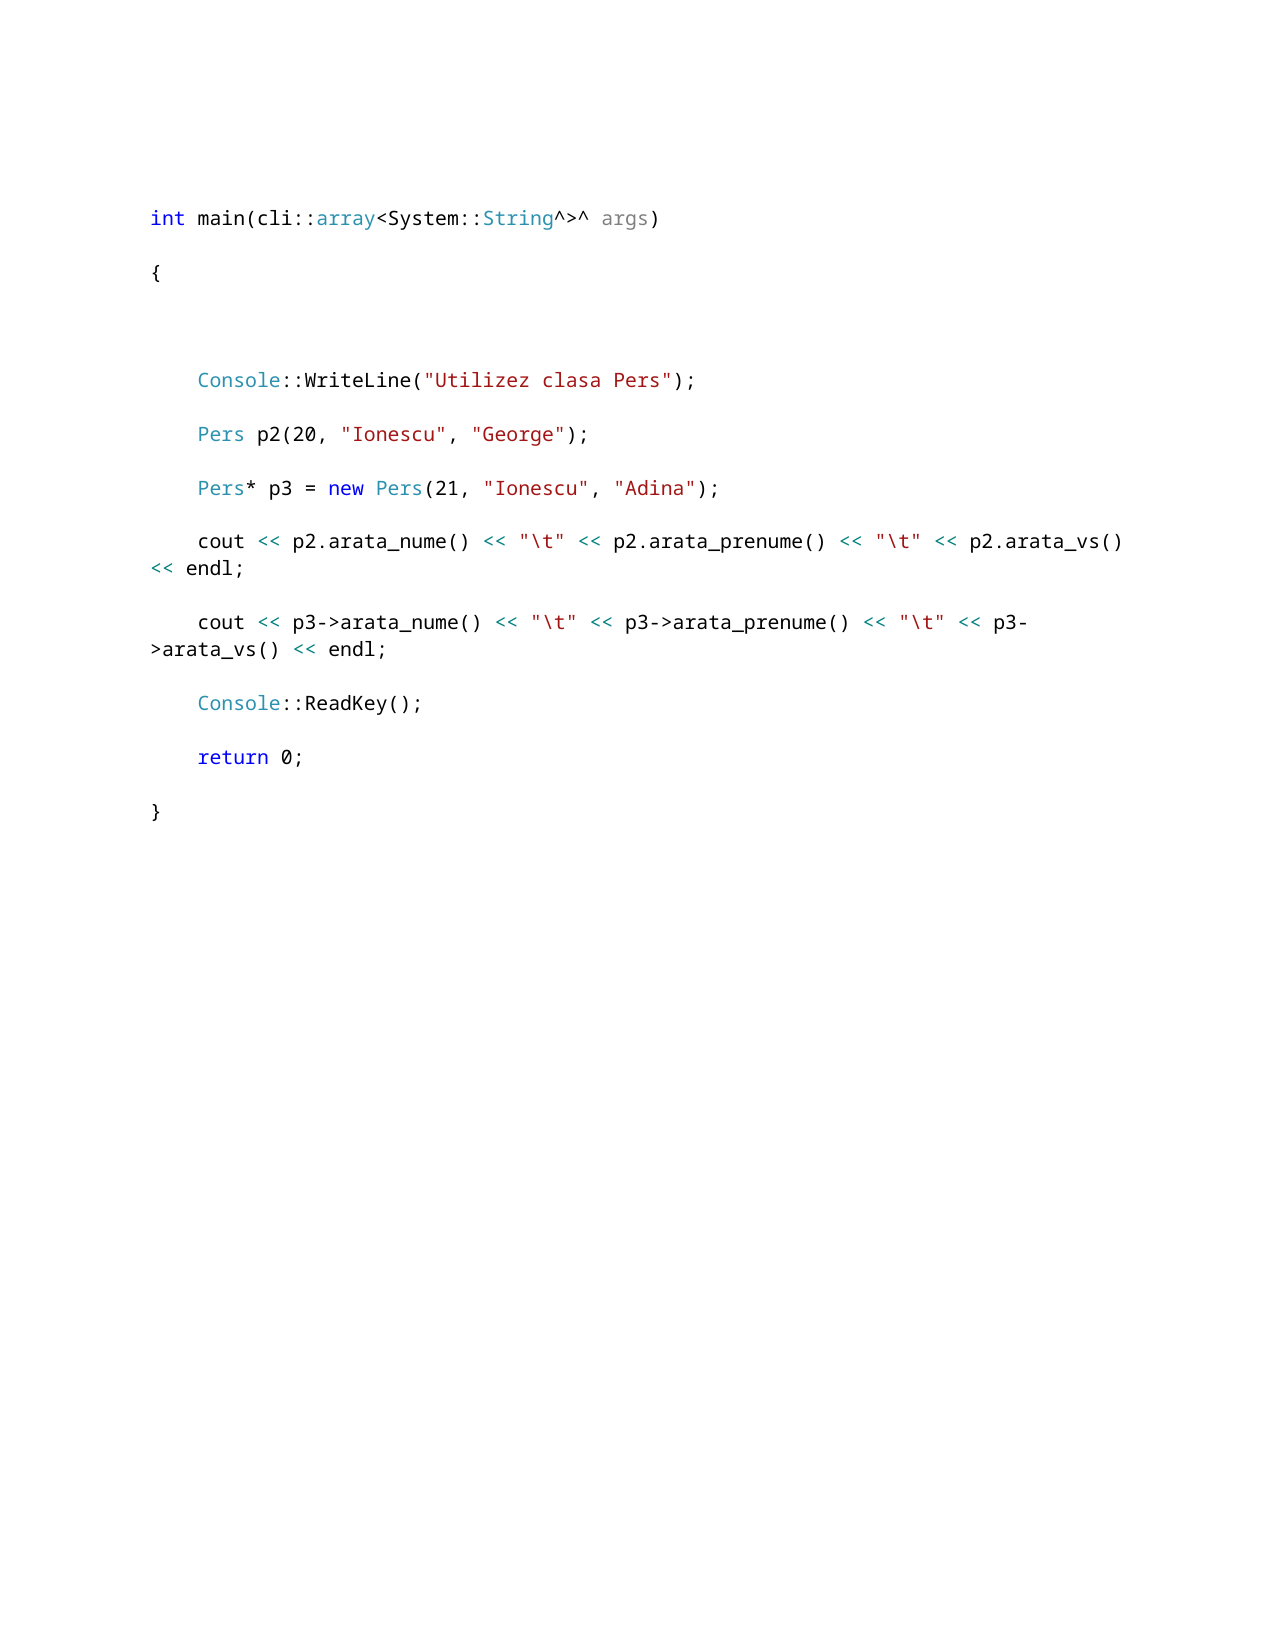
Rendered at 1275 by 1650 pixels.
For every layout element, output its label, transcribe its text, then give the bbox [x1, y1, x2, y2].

text } [150, 797, 1125, 824]
text Console::ReadKey(); [150, 689, 1125, 717]
text int main(cli::array<System::String^>^ args) [150, 204, 1125, 231]
text cout << p2.arata_nume() << "\t" << p2.arata_prenume() << "\t" << p2.arata_vs() << endl; [150, 528, 1125, 582]
text return 0; [150, 743, 1125, 771]
text Pers* p3 = new Pers(21, "Ionescu", "Adina"); [150, 474, 1125, 501]
text cout << p3->arata_nume() << "\t" << p3->arata_prenume() << "\t" << p3->arata_vs() << endl; [150, 609, 1125, 663]
text Console::WriteLine("Utilizez clasa Pers"); [150, 366, 1125, 393]
text Pers p2(20, "Ionescu", "George"); [150, 420, 1125, 447]
text { [150, 258, 1125, 285]
